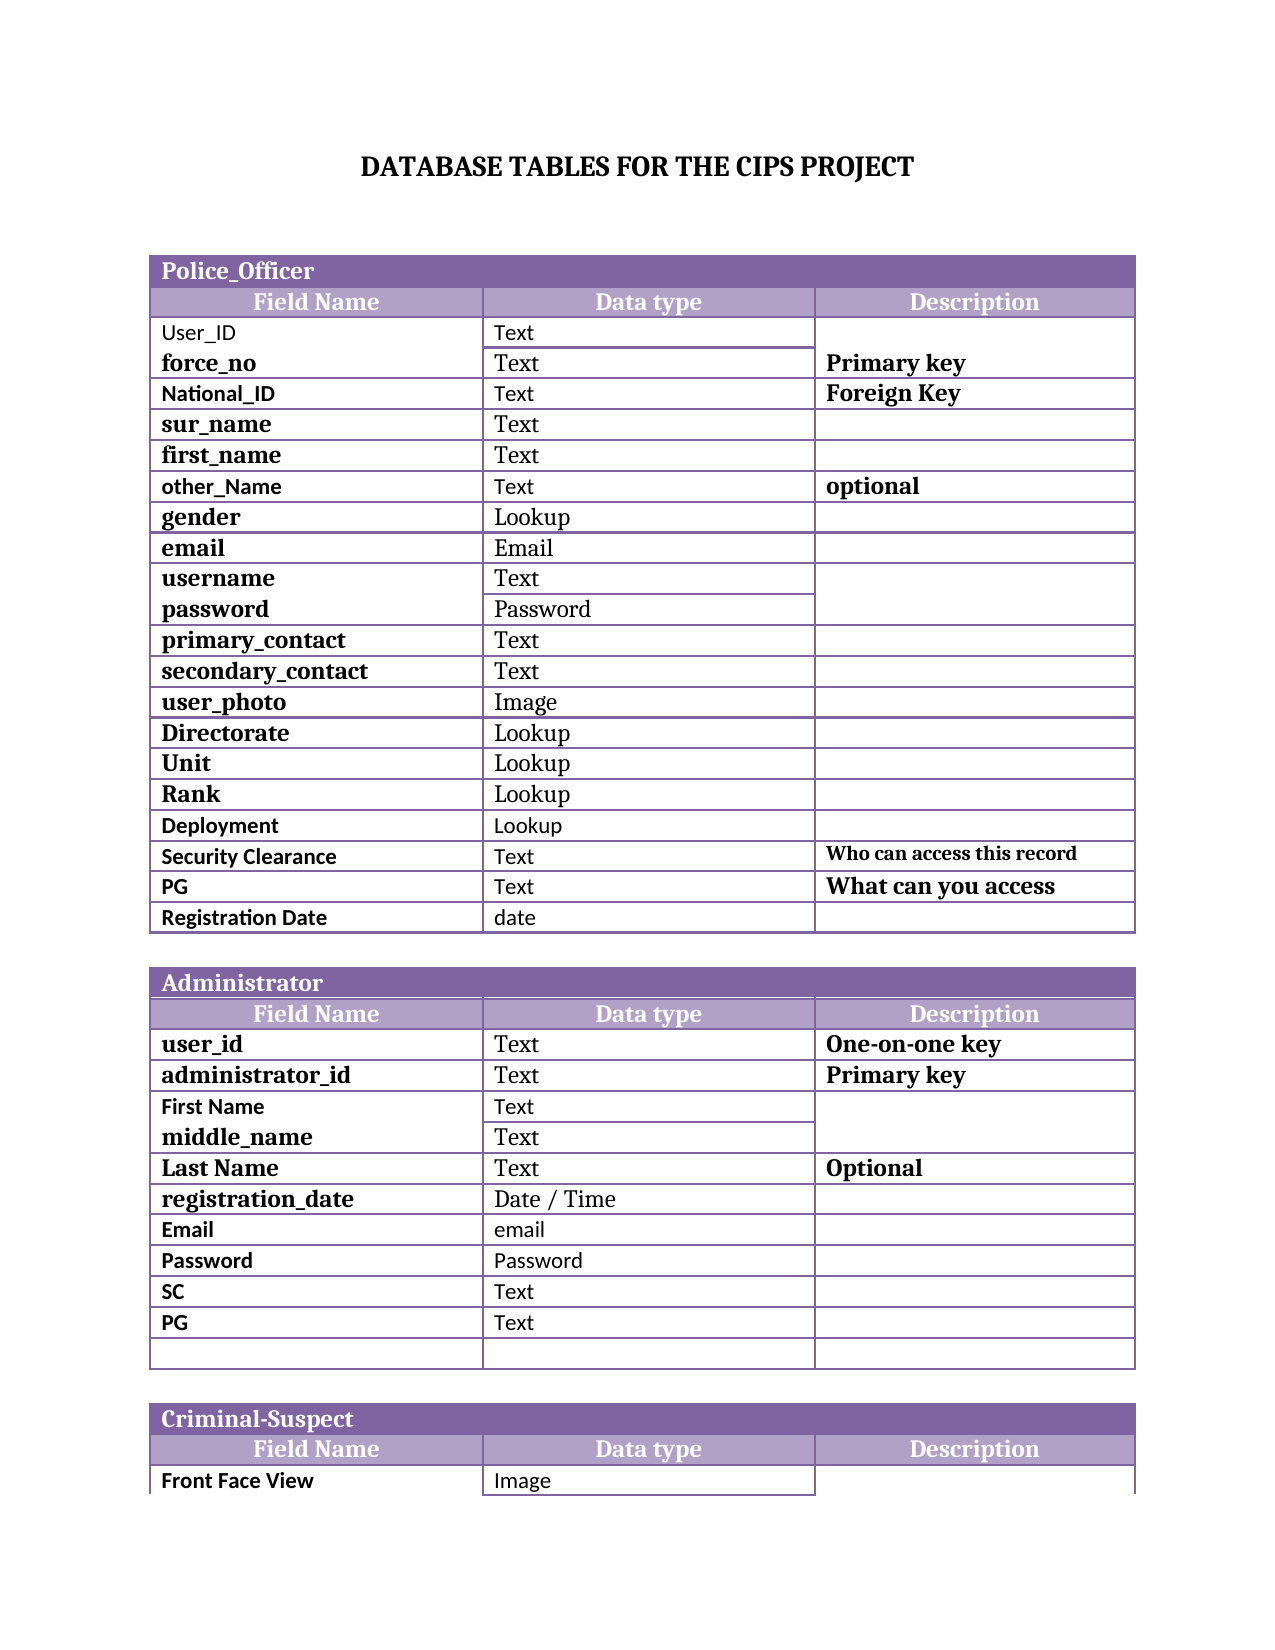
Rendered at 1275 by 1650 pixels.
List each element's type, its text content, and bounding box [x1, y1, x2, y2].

table_cell [816, 657, 1134, 686]
table_cell Email [151, 1215, 482, 1244]
table_cell secondary_contact [151, 657, 482, 686]
table_cell Text [484, 1154, 814, 1182]
table_cell Directorate [151, 719, 482, 747]
table_cell administrator_id [151, 1061, 482, 1090]
table_cell Field Name [151, 288, 482, 316]
table_cell Description [816, 288, 1134, 316]
table_cell Text [484, 1277, 814, 1306]
table_cell [816, 1215, 1134, 1244]
table_cell Text [484, 872, 814, 901]
table_cell One-on-one key [816, 1030, 1134, 1059]
table_cell sur_name [151, 410, 482, 439]
table_header Administrator [151, 969, 482, 997]
table_cell [484, 1339, 814, 1367]
table_cell [151, 1339, 482, 1367]
table_cell Text [484, 626, 814, 655]
table_cell Text [484, 441, 814, 470]
table_cell [816, 534, 1134, 562]
table_cell Text [484, 349, 814, 377]
table_cell Text [484, 379, 814, 408]
table_cell Data type [484, 1000, 814, 1028]
table_cell Foreign Key [816, 379, 1134, 408]
table_cell registration_date [151, 1185, 482, 1213]
table_cell Who can access this record [816, 842, 1134, 870]
table_cell optional [816, 472, 1134, 501]
table_cell Description [816, 1000, 1134, 1028]
table_cell [816, 1092, 1134, 1121]
table_header Police_Officer [151, 257, 482, 285]
table_cell Field Name [151, 1000, 482, 1028]
table_cell [816, 1185, 1134, 1213]
table_cell PG [151, 1308, 482, 1337]
table_cell Text [484, 410, 814, 439]
table_header [484, 1405, 814, 1433]
table_cell Password [484, 1246, 814, 1275]
table_header [816, 257, 1134, 285]
table_cell Text [484, 657, 814, 686]
table_header Criminal-Suspect [151, 1405, 482, 1433]
table_cell [816, 1121, 1134, 1152]
table_cell gender [151, 503, 482, 531]
table_cell Text [484, 1030, 814, 1059]
text DATABASE TABLES FOR THE CIPS PROJECT [150, 150, 1125, 183]
table_cell Optional [816, 1154, 1134, 1182]
table_cell Text [484, 1061, 814, 1090]
table_cell [816, 1246, 1134, 1275]
table_cell Image [484, 688, 814, 716]
table_cell [816, 1466, 1134, 1494]
table_cell User_ID [151, 318, 482, 346]
table_cell first_name [151, 441, 482, 470]
table_cell [816, 780, 1134, 809]
table_cell [816, 811, 1134, 840]
table_cell other_Name [151, 472, 482, 501]
table_cell [816, 903, 1134, 931]
table_cell email [484, 1215, 814, 1244]
table_cell Rank [151, 780, 482, 809]
table_cell [816, 318, 1134, 346]
table_cell Image [484, 1466, 814, 1494]
table_cell [816, 626, 1134, 655]
table_cell [816, 1308, 1134, 1337]
table_cell Front Face View [151, 1466, 482, 1494]
table_cell [816, 1277, 1134, 1306]
table_cell user_id [151, 1030, 482, 1059]
table_cell date [484, 903, 814, 931]
table_cell Primary key [816, 346, 1134, 377]
table_cell Description [816, 1435, 1134, 1464]
table_cell Password [151, 1246, 482, 1275]
table_cell Data type [484, 1435, 814, 1464]
table_cell [816, 410, 1134, 439]
table_cell [816, 1339, 1134, 1367]
table_cell email [151, 534, 482, 562]
table_cell Text [484, 318, 814, 346]
table_cell Text [484, 1123, 814, 1152]
table_cell Data type [484, 288, 814, 316]
table_cell [816, 749, 1134, 778]
table_cell National_ID [151, 379, 482, 408]
table_cell [816, 719, 1134, 747]
table_header [816, 969, 1134, 997]
table_header [816, 1405, 1134, 1433]
table_cell PG [151, 872, 482, 901]
table_cell middle_name [151, 1121, 482, 1152]
table_cell user_photo [151, 688, 482, 716]
table_cell Field Name [151, 1435, 482, 1464]
table_cell Lookup [484, 503, 814, 531]
table_cell Last Name [151, 1154, 482, 1182]
table_cell Security Clearance [151, 842, 482, 870]
table_cell Lookup [484, 749, 814, 778]
table_cell Password [484, 595, 814, 624]
table_cell Unit [151, 749, 482, 778]
table_cell Text [484, 472, 814, 501]
table_cell username [151, 564, 482, 593]
table_cell Text [484, 842, 814, 870]
table_cell Text [484, 564, 814, 593]
table_cell What can you access [816, 872, 1134, 901]
table_cell Lookup [484, 811, 814, 840]
table_cell SC [151, 1277, 482, 1306]
table_cell force_no [151, 346, 482, 377]
table_cell password [151, 593, 482, 624]
table_cell [816, 688, 1134, 716]
table_cell Lookup [484, 719, 814, 747]
table_header [484, 969, 814, 997]
table_header [484, 257, 814, 285]
table_cell First Name [151, 1092, 482, 1121]
table_cell Registration Date [151, 903, 482, 931]
table_cell [816, 593, 1134, 624]
table_cell [816, 441, 1134, 470]
table_cell Lookup [484, 780, 814, 809]
table_cell primary_contact [151, 626, 482, 655]
table_cell [816, 564, 1134, 593]
table_cell Text [484, 1308, 814, 1337]
table_cell Email [484, 534, 814, 562]
table_cell [816, 503, 1134, 531]
table_cell Deployment [151, 811, 482, 840]
table_cell Text [484, 1092, 814, 1121]
table_cell Date / Time [484, 1185, 814, 1213]
table_cell Primary key [816, 1061, 1134, 1090]
